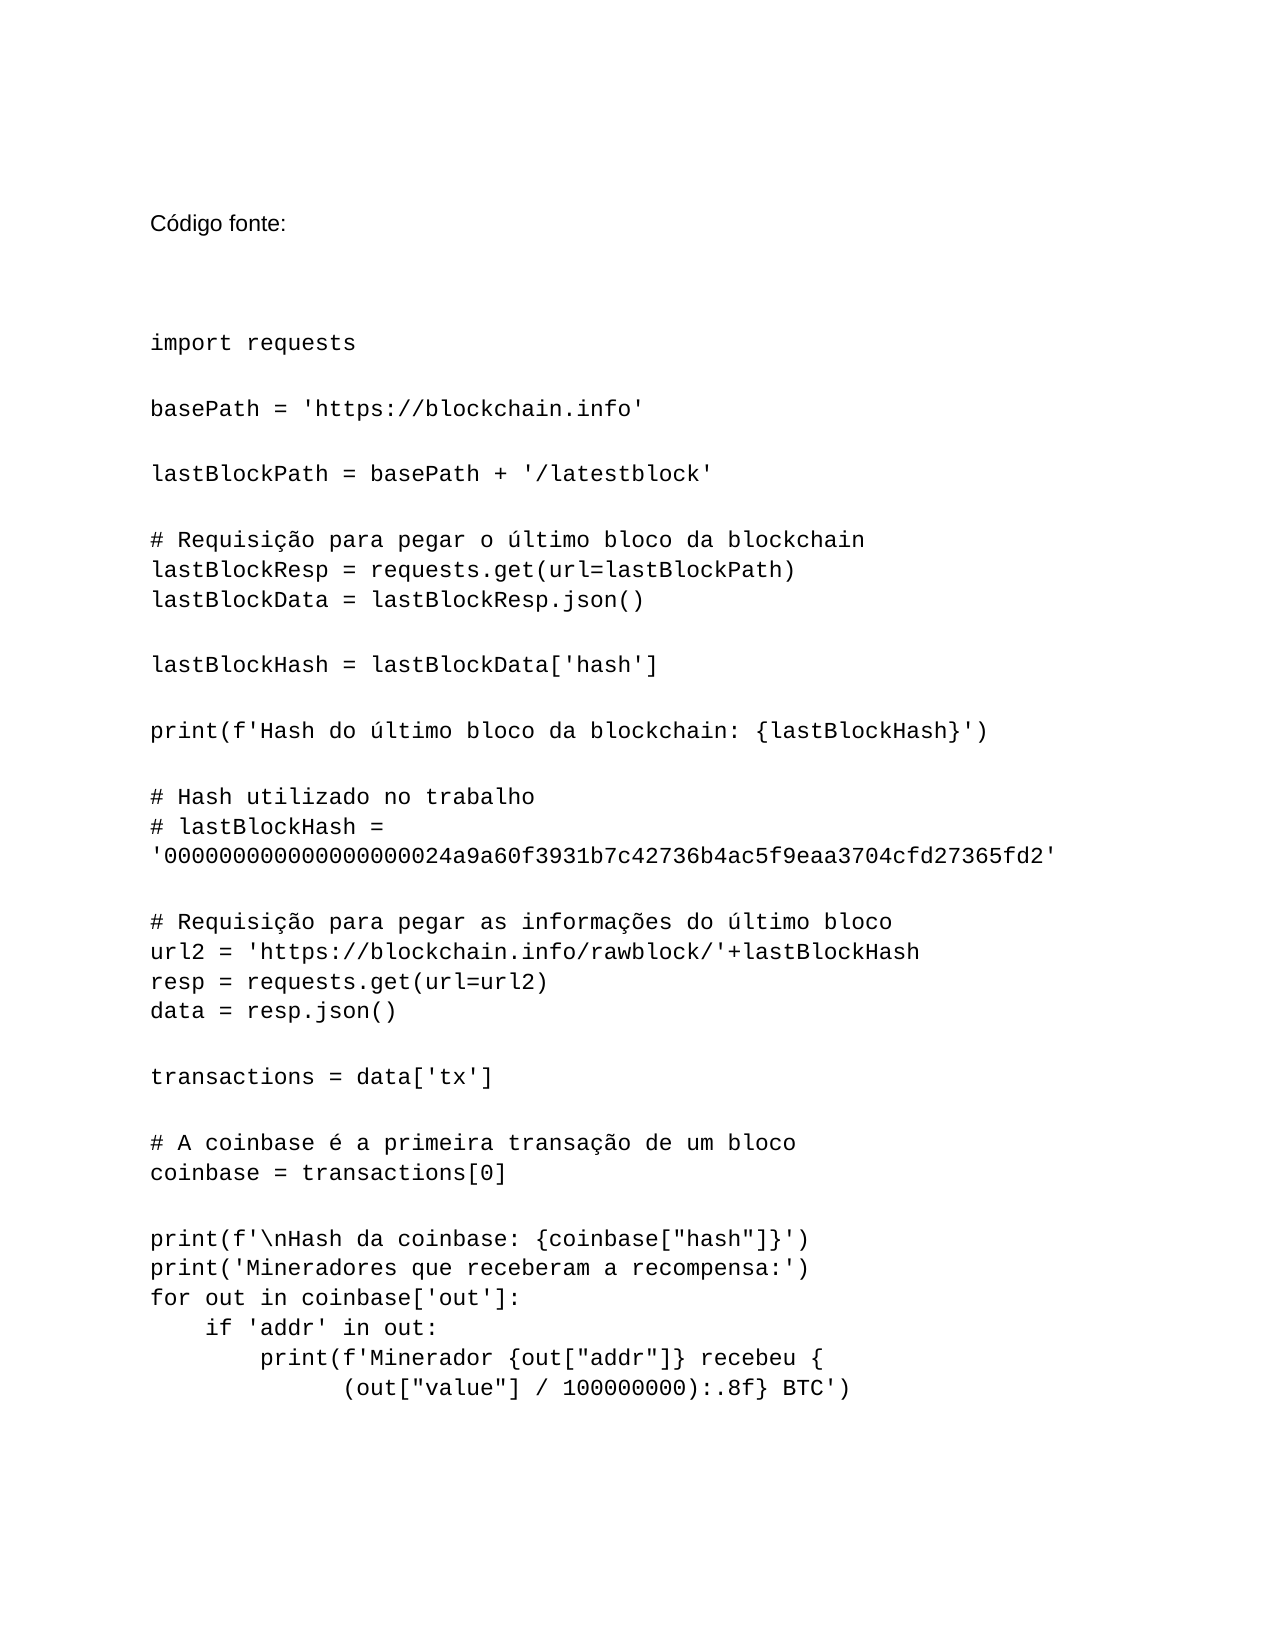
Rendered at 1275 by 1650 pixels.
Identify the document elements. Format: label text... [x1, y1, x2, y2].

text print(f'Hash do último bloco da blockchain: {lastBlockHash}') [150, 719, 1125, 745]
text lastBlockHash = lastBlockData['hash'] [150, 654, 1125, 680]
text lastBlockData = lastBlockResp.json() [150, 588, 1125, 614]
text import requests [150, 331, 1125, 357]
text resp = requests.get(url=url2) [150, 970, 1125, 996]
text basePath = 'https://blockchain.info' [150, 397, 1125, 423]
text coinbase = transactions[0] [150, 1161, 1125, 1187]
text print(f'\nHash da coinbase: {coinbase["hash"]}') [150, 1227, 1125, 1253]
text # lastBlockHash = '000000000000000000024a9a60f3931b7c42736b4ac5f9eaa3704cfd27365fd2' [150, 815, 1125, 871]
text # Hash utilizado no trabalho [150, 785, 1125, 811]
text transactions = data['tx'] [150, 1066, 1125, 1092]
text data = resp.json() [150, 1000, 1125, 1026]
text lastBlockPath = basePath + '/latestblock' [150, 463, 1125, 489]
text if 'addr' in out: [150, 1316, 1125, 1342]
text for out in coinbase['out']: [150, 1286, 1125, 1312]
text print('Mineradores que receberam a recompensa:') [150, 1257, 1125, 1283]
text print(f'Minerador {out["addr"]} recebeu { [150, 1346, 1125, 1372]
text url2 = 'https://blockchain.info/rawblock/'+lastBlockHash [150, 940, 1125, 966]
text lastBlockResp = requests.get(url=lastBlockPath) [150, 558, 1125, 584]
text # Requisição para pegar as informações do último bloco [150, 911, 1125, 936]
text (out["value"] / 100000000):.8f} BTC') [150, 1376, 1125, 1402]
text # A coinbase é a primeira transação de um bloco [150, 1131, 1125, 1157]
text Código fonte: [150, 210, 1125, 237]
text # Requisição para pegar o último bloco da blockchain [150, 528, 1125, 554]
